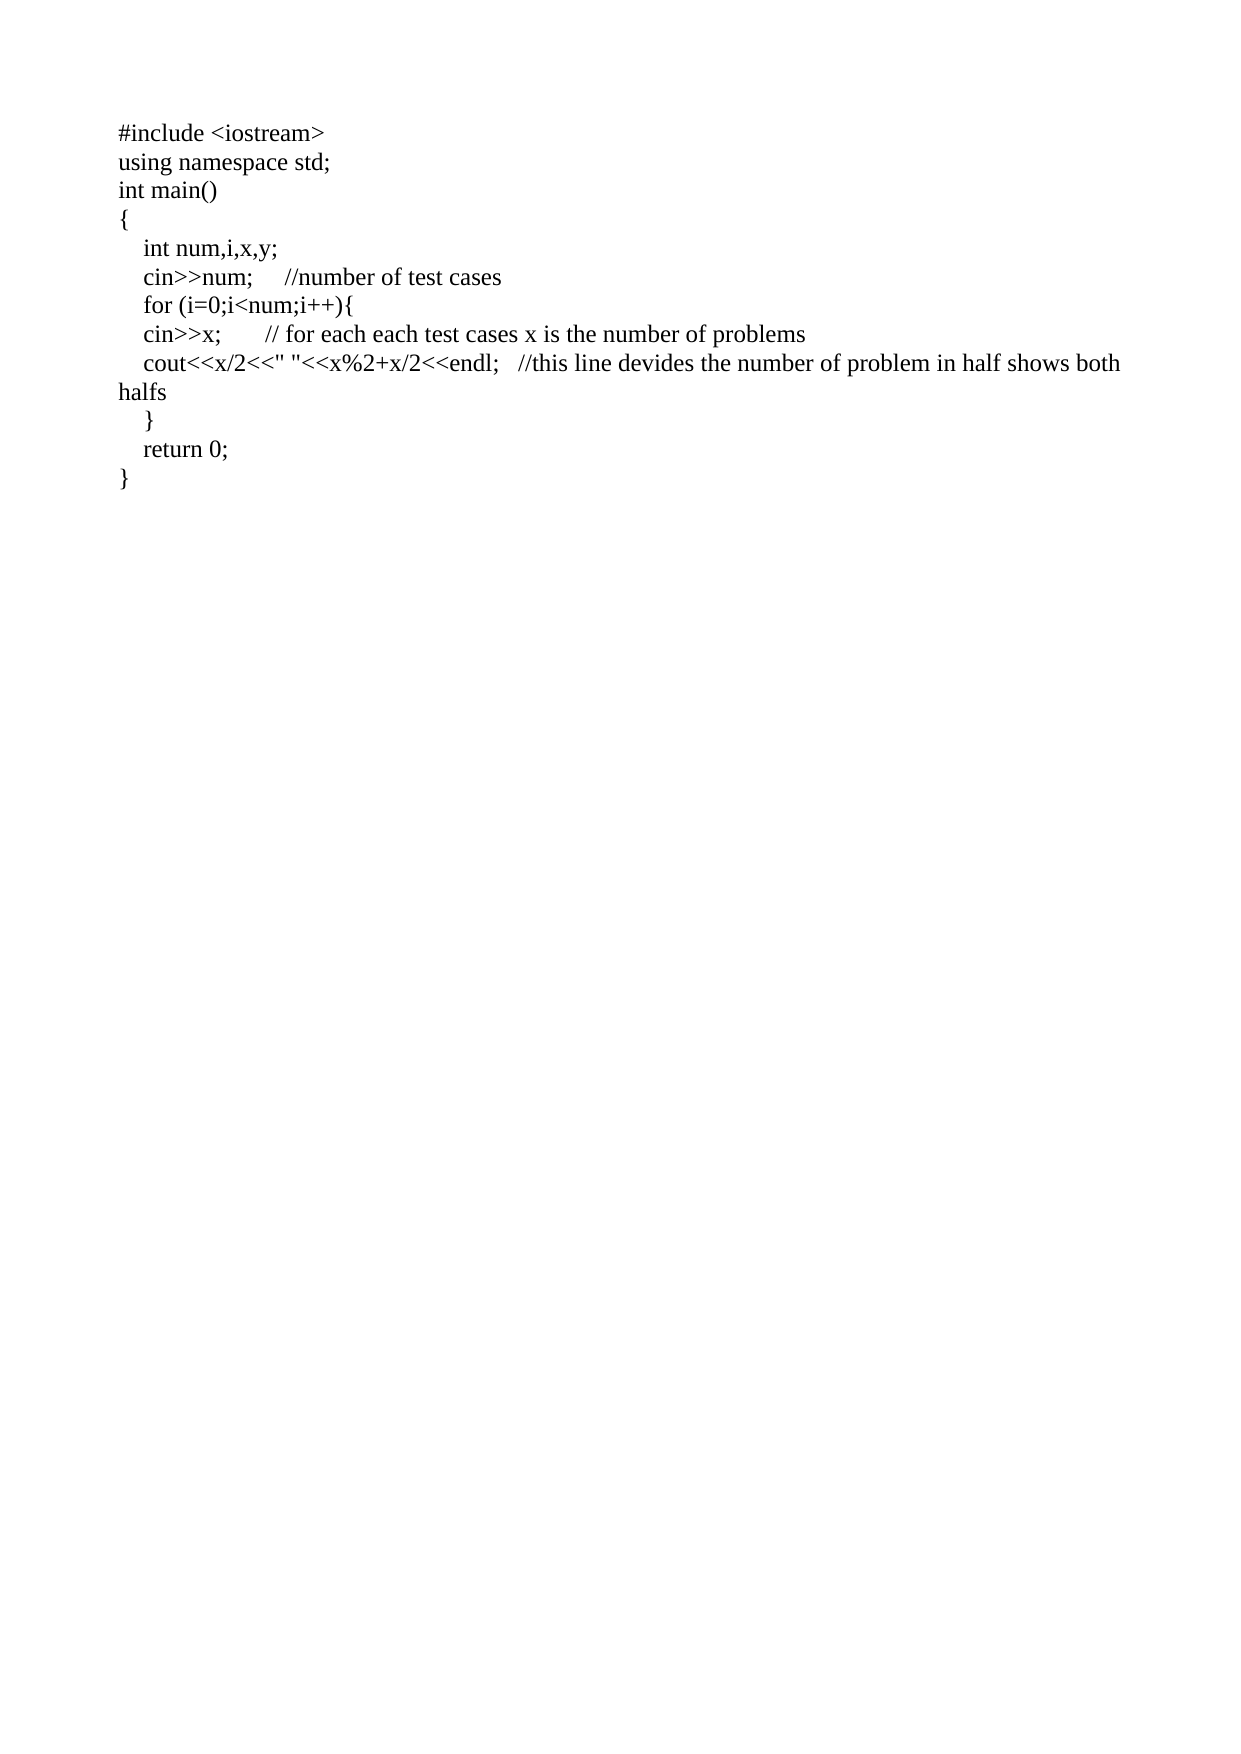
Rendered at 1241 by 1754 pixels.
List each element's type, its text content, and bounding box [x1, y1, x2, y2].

text } [118, 463, 1122, 492]
text return 0; [118, 434, 1122, 463]
text using namespace std; [118, 147, 1122, 176]
text { [118, 204, 1122, 233]
text int num,i,x,y; [118, 233, 1122, 262]
text #include <iostream> [118, 118, 1122, 147]
text int main() [118, 176, 1122, 204]
text cin>>num; //number of test cases [118, 262, 1122, 291]
text for (i=0;i<num;i++){ [118, 291, 1122, 319]
text } [118, 406, 1122, 434]
text cout<<x/2<<" "<<x%2+x/2<<endl; //this line devides the number of problem in half shows both halfs [118, 348, 1122, 406]
text cin>>x; // for each each test cases x is the number of problems [118, 319, 1122, 348]
